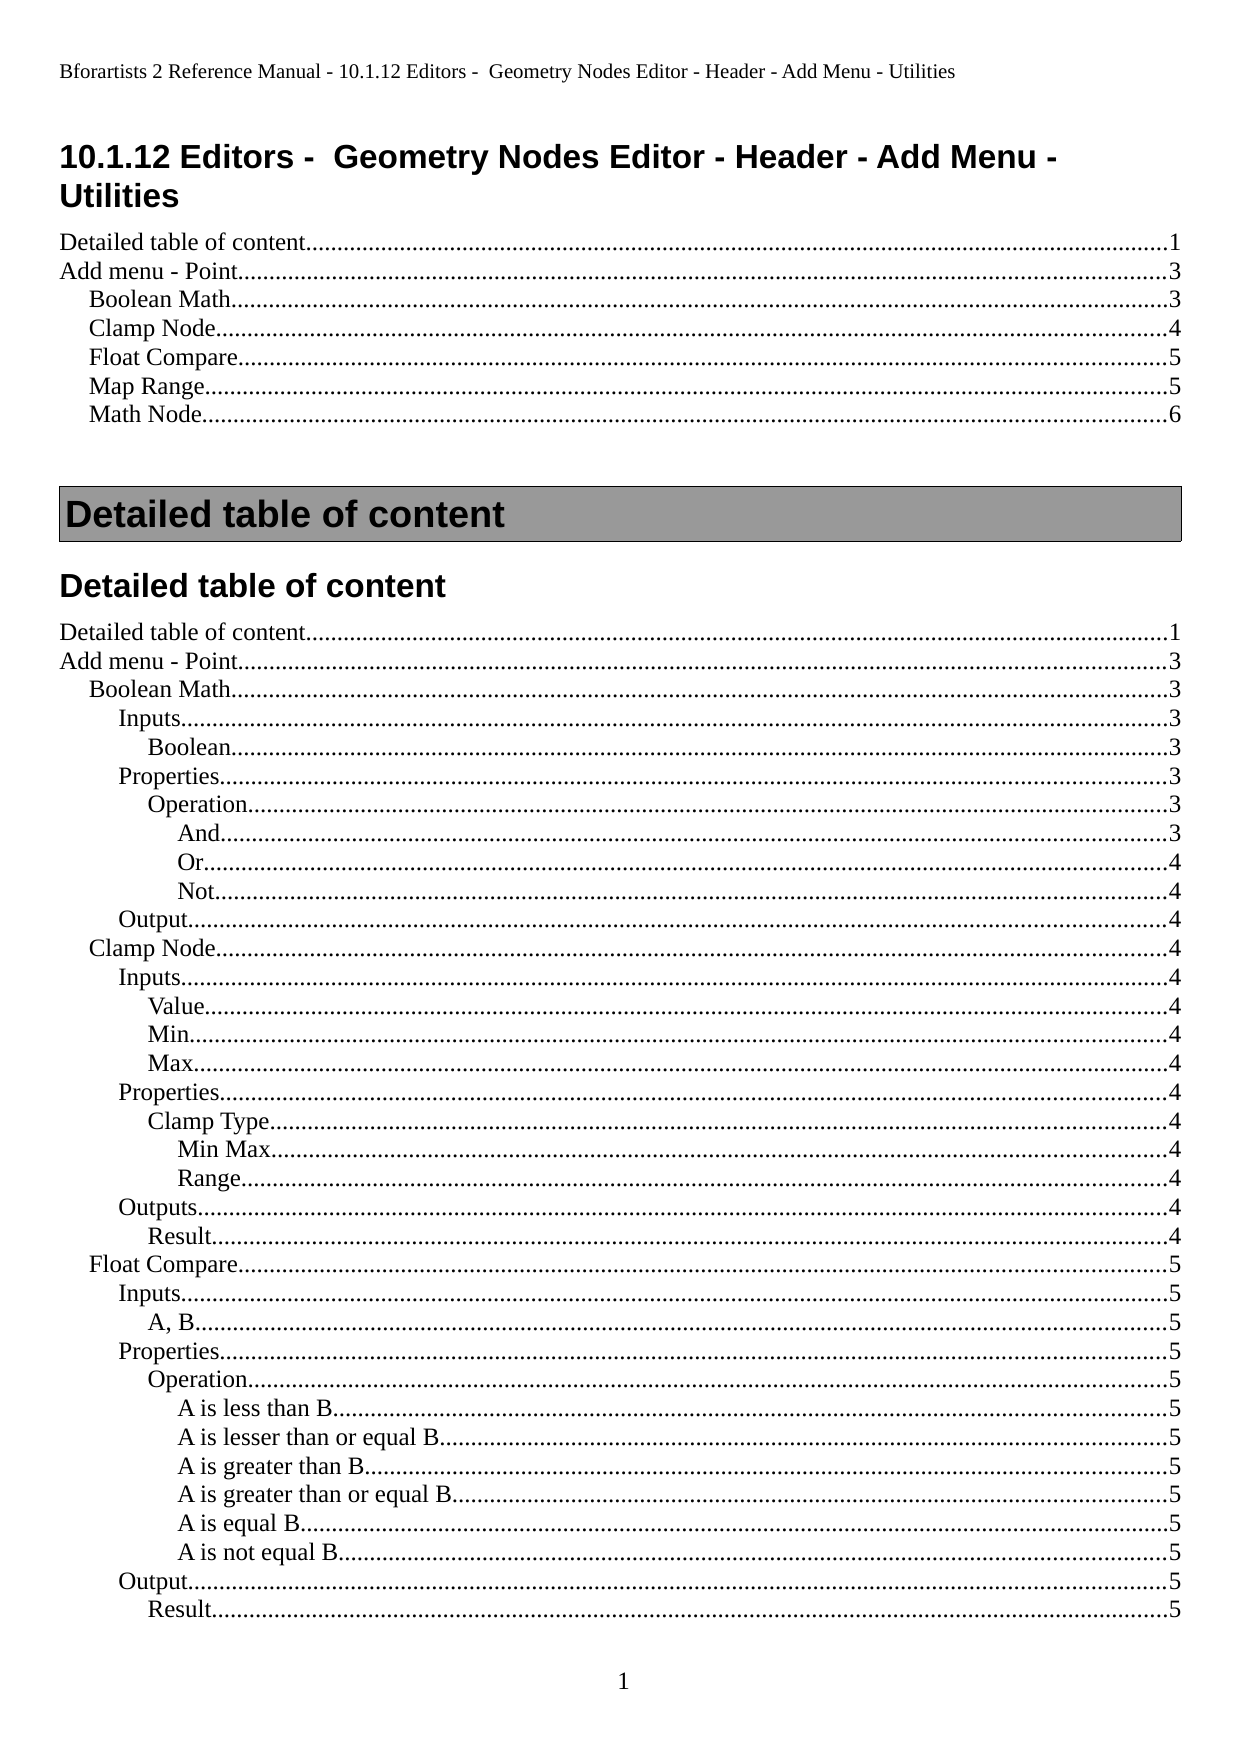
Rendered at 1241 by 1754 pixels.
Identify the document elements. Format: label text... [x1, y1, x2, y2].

text A is lesser than or equal B 5 [177, 1422, 1181, 1451]
text Add menu - Point 3 [59, 646, 1181, 674]
text Detailed table of content 1 [59, 227, 1181, 256]
subtitle 10.1.12 Editors - Geometry Nodes Editor - Header - Add Menu - Utilities [59, 138, 1181, 214]
text Properties 5 [118, 1336, 1181, 1364]
text Outputs 4 [118, 1192, 1181, 1221]
text A is greater than B 5 [177, 1451, 1181, 1479]
text Range 4 [177, 1163, 1181, 1192]
text Or 4 [177, 847, 1181, 876]
text A, B 5 [147, 1307, 1181, 1336]
table_header Detailed table of content [60, 487, 1181, 541]
text Inputs 3 [118, 703, 1181, 732]
text Inputs 4 [118, 962, 1181, 991]
text Output 4 [118, 904, 1181, 933]
text A is equal B 5 [177, 1508, 1181, 1537]
text Detailed table of content 1 [59, 617, 1181, 646]
text Operation 3 [147, 789, 1181, 818]
text Clamp Node 4 [88, 313, 1181, 342]
text Operation 5 [147, 1364, 1181, 1393]
text A is greater than or equal B 5 [177, 1479, 1181, 1508]
text Clamp Type 4 [147, 1106, 1181, 1134]
text Result 5 [147, 1594, 1181, 1623]
text A is not equal B 5 [177, 1537, 1181, 1566]
text Boolean 3 [147, 732, 1181, 761]
text Not 4 [177, 876, 1181, 904]
text Clamp Node 4 [88, 933, 1181, 962]
text Float Compare 5 [88, 1249, 1181, 1278]
text Max 4 [147, 1048, 1181, 1077]
text Result 4 [147, 1221, 1181, 1249]
text Map Range 5 [88, 371, 1181, 399]
subtitle Detailed table of content [59, 566, 1181, 604]
text Inputs 5 [118, 1278, 1181, 1307]
text Min 4 [147, 1019, 1181, 1048]
text Value 4 [147, 991, 1181, 1019]
text Properties 3 [118, 761, 1181, 789]
text Add menu - Point 3 [59, 256, 1181, 284]
text Min Max 4 [177, 1134, 1181, 1163]
text And 3 [177, 818, 1181, 847]
text Math Node 6 [88, 399, 1181, 428]
text A is less than B 5 [177, 1393, 1181, 1422]
text Properties 4 [118, 1077, 1181, 1106]
text Boolean Math 3 [88, 674, 1181, 703]
text Output 5 [118, 1566, 1181, 1594]
text Boolean Math 3 [88, 284, 1181, 313]
text Float Compare 5 [88, 342, 1181, 371]
